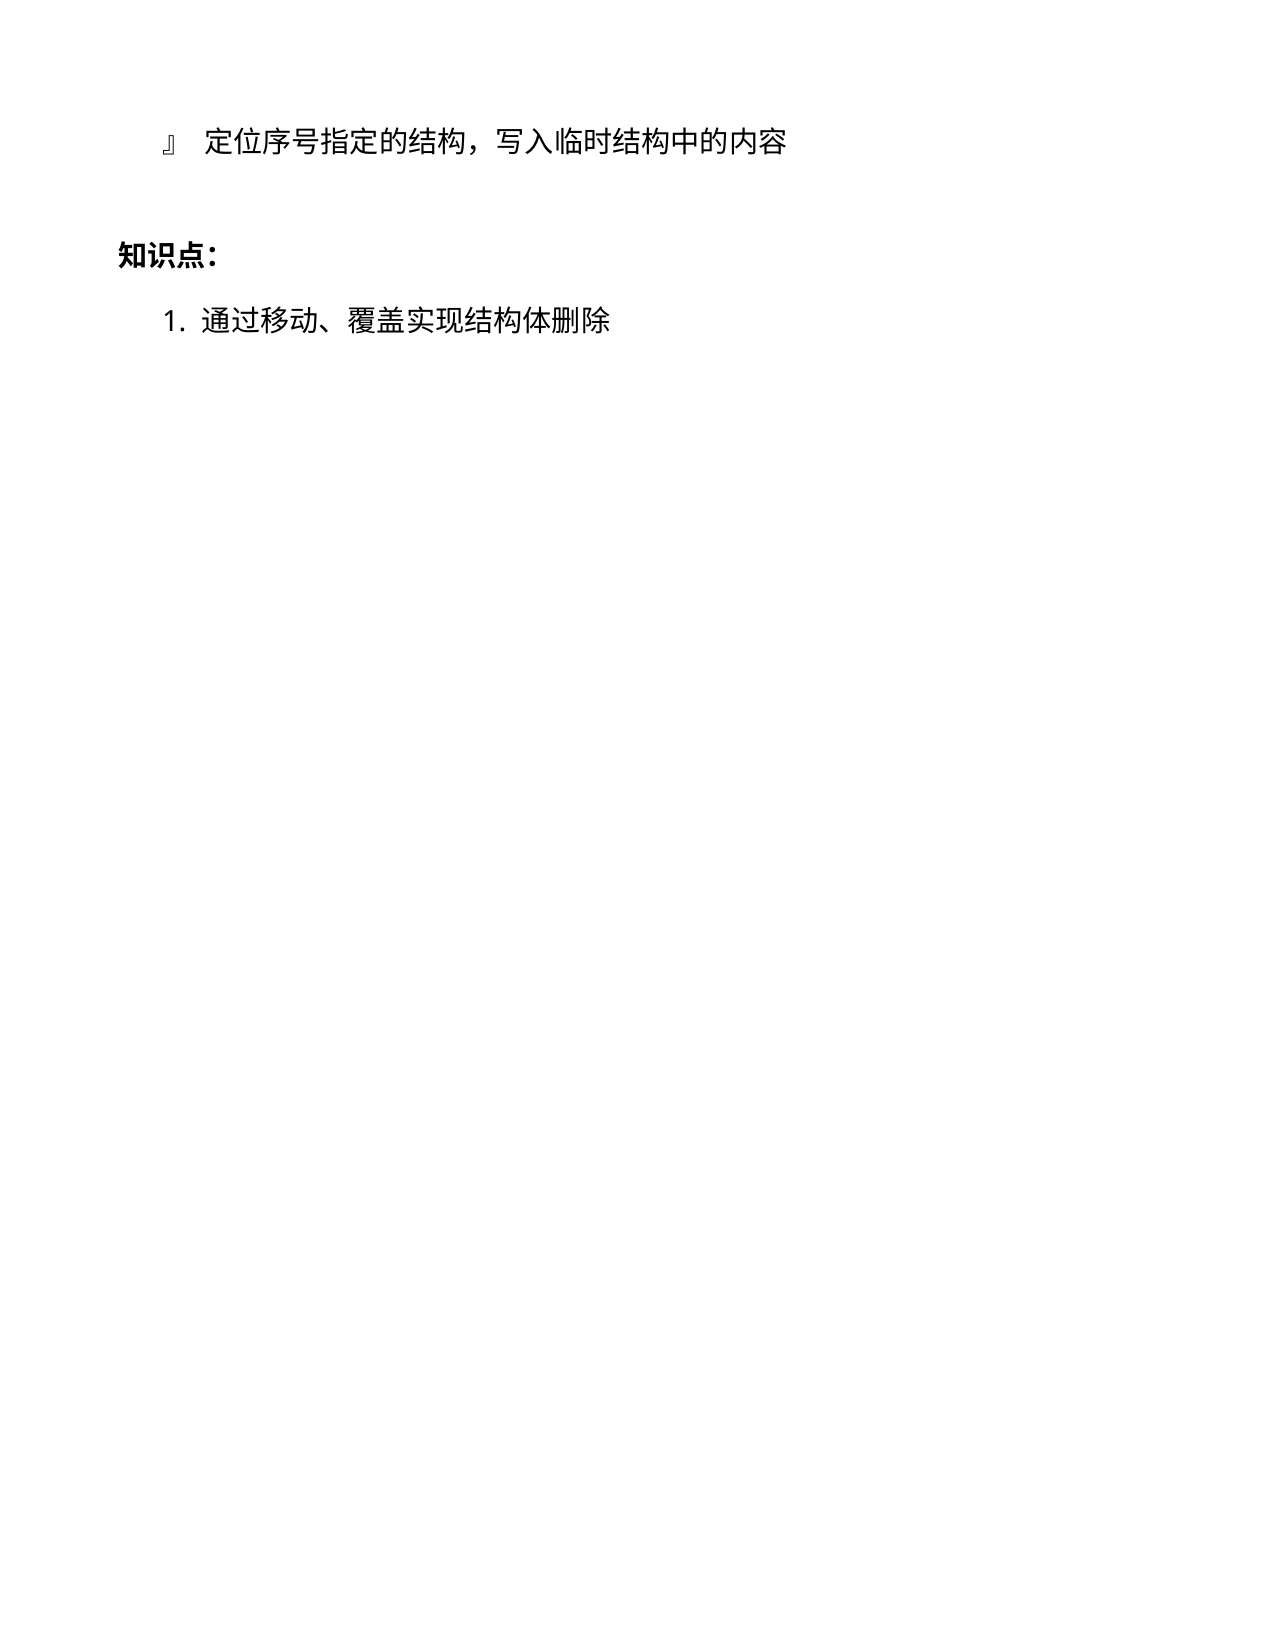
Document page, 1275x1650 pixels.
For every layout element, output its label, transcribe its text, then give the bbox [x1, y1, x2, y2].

text 』 定位序号指定的结构，写入临时结构中的内容 [118, 118, 1157, 161]
text 1. 通过移动、覆盖实现结构体删除 [118, 298, 1157, 340]
text 知识点： [118, 233, 1157, 275]
